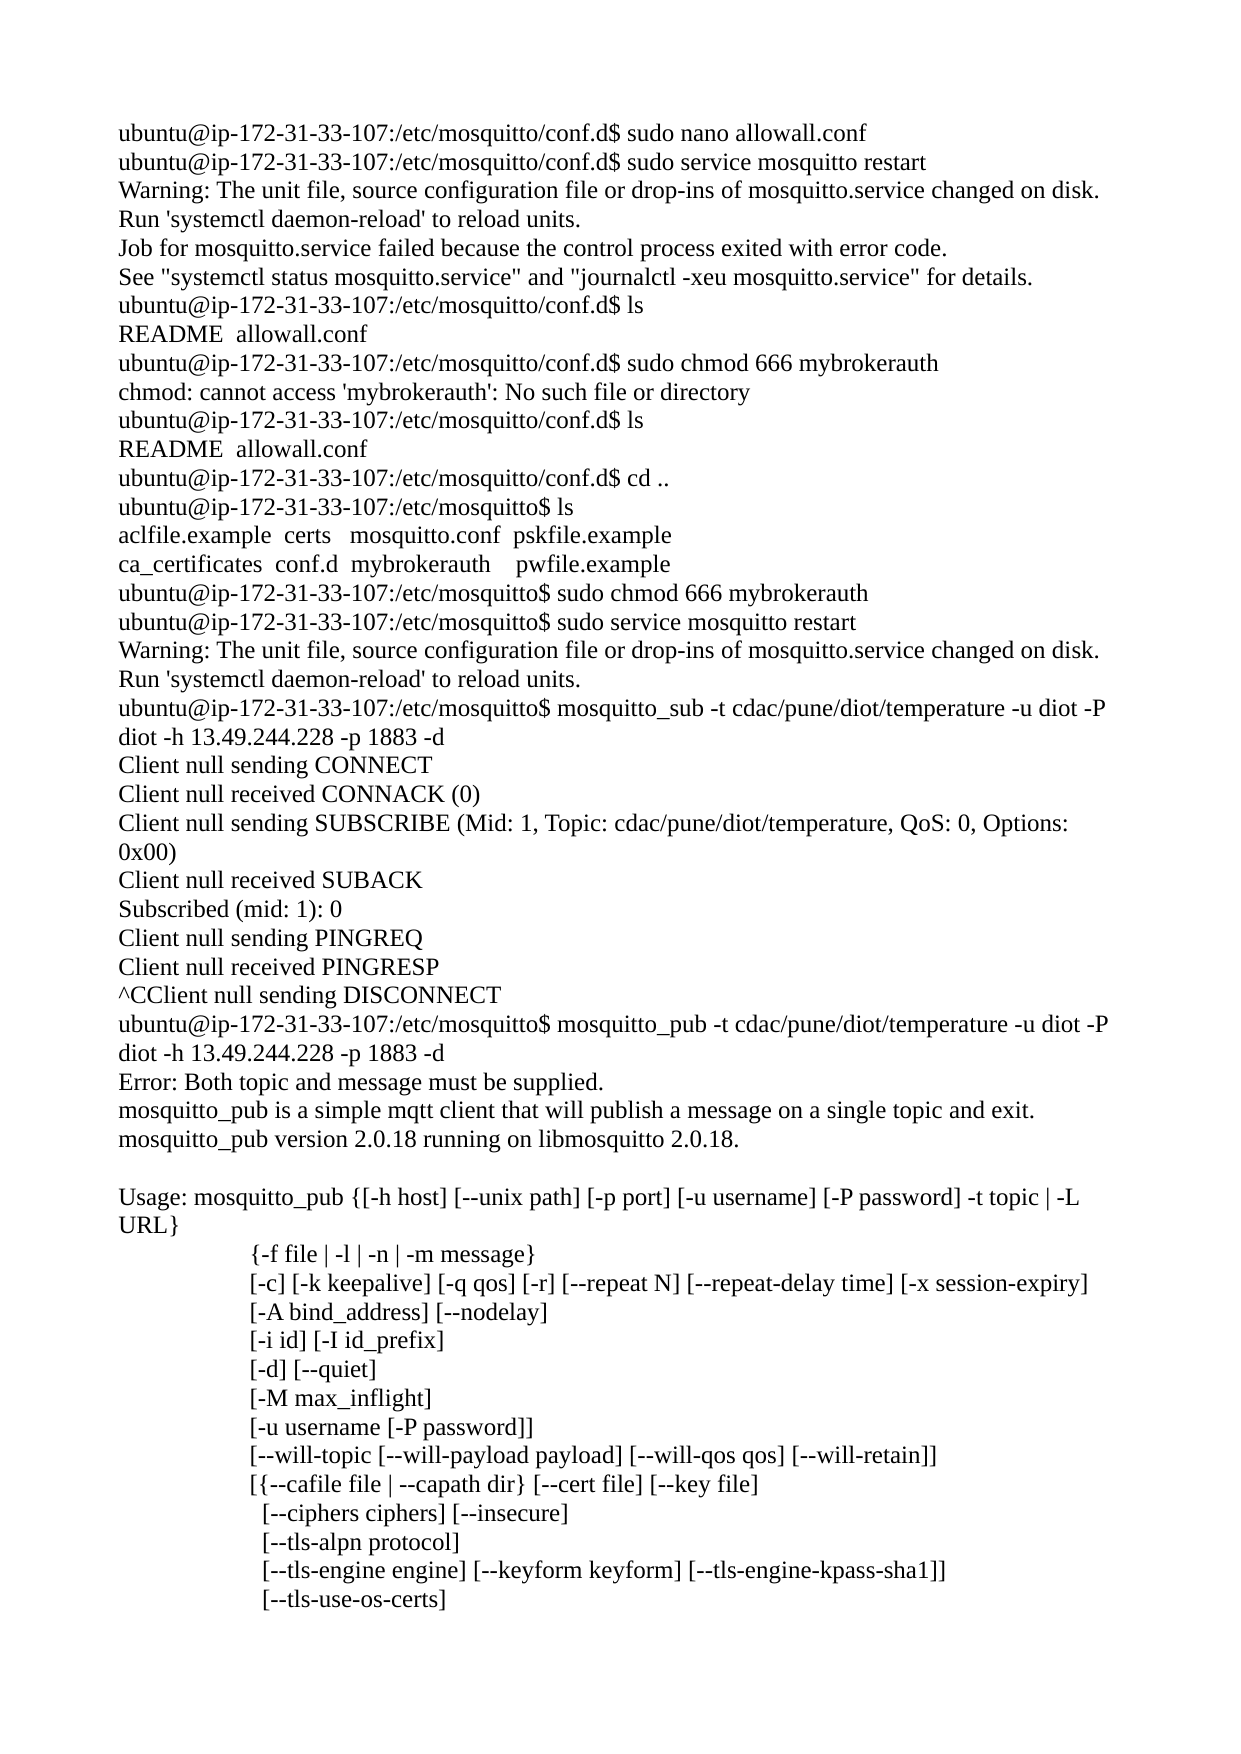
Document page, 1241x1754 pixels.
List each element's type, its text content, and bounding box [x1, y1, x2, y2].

text [--will-topic [--will-payload payload] [--will-qos qos] [--will-retain]] [118, 1441, 1122, 1469]
text ubuntu@ip-172-31-33-107:/etc/mosquitto/conf.d$ sudo service mosquitto restart [118, 147, 1122, 176]
text Warning: The unit file, source configuration file or drop-ins of mosquitto.service changed on disk. Run 'systemctl daemon-reload' to reload units. [118, 636, 1122, 693]
text README allowall.conf [118, 319, 1122, 348]
text mosquitto_pub is a simple mqtt client that will publish a message on a single topic and exit. [118, 1096, 1122, 1124]
text [-i id] [-I id_prefix] [118, 1326, 1122, 1354]
text Client null received PINGRESP [118, 952, 1122, 981]
text ubuntu@ip-172-31-33-107:/etc/mosquitto/conf.d$ ls [118, 291, 1122, 319]
text {-f file | -l | -n | -m message} [118, 1239, 1122, 1268]
text Usage: mosquitto_pub {[-h host] [--unix path] [-p port] [-u username] [-P password] -t topic | -L URL} [118, 1182, 1122, 1239]
text Client null received CONNACK (0) [118, 779, 1122, 808]
text Warning: The unit file, source configuration file or drop-ins of mosquitto.service changed on disk. Run 'systemctl daemon-reload' to reload units. [118, 176, 1122, 233]
text [-u username [-P password]] [118, 1412, 1122, 1441]
text aclfile.example certs mosquitto.conf pskfile.example [118, 521, 1122, 549]
text ubuntu@ip-172-31-33-107:/etc/mosquitto$ mosquitto_pub -t cdac/pune/diot/temperature -u diot -P diot -h 13.49.244.228 -p 1883 -d [118, 1009, 1122, 1067]
text Client null sending PINGREQ [118, 923, 1122, 952]
text Client null sending SUBSCRIBE (Mid: 1, Topic: cdac/pune/diot/temperature, QoS: 0, Options: 0x00) [118, 808, 1122, 866]
text ^CClient null sending DISCONNECT [118, 981, 1122, 1009]
text mosquitto_pub version 2.0.18 running on libmosquitto 2.0.18. [118, 1124, 1122, 1153]
text ubuntu@ip-172-31-33-107:/etc/mosquitto/conf.d$ cd .. [118, 463, 1122, 492]
text [--tls-engine engine] [--keyform keyform] [--tls-engine-kpass-sha1]] [118, 1556, 1122, 1584]
text ubuntu@ip-172-31-33-107:/etc/mosquitto/conf.d$ sudo chmod 666 mybrokerauth [118, 348, 1122, 377]
text [-c] [-k keepalive] [-q qos] [-r] [--repeat N] [--repeat-delay time] [-x session-expiry] [118, 1268, 1122, 1297]
text [-A bind_address] [--nodelay] [118, 1297, 1122, 1326]
text ubuntu@ip-172-31-33-107:/etc/mosquitto/conf.d$ ls [118, 406, 1122, 434]
text chmod: cannot access 'mybrokerauth': No such file or directory [118, 377, 1122, 406]
text Job for mosquitto.service failed because the control process exited with error code. [118, 233, 1122, 262]
text [--tls-use-os-certs] [118, 1584, 1122, 1613]
text ubuntu@ip-172-31-33-107:/etc/mosquitto$ sudo chmod 666 mybrokerauth [118, 578, 1122, 607]
text [-d] [--quiet] [118, 1354, 1122, 1383]
text ubuntu@ip-172-31-33-107:/etc/mosquitto$ mosquitto_sub -t cdac/pune/diot/temperature -u diot -P diot -h 13.49.244.228 -p 1883 -d [118, 693, 1122, 751]
text [{--cafile file | --capath dir} [--cert file] [--key file] [118, 1469, 1122, 1498]
text README allowall.conf [118, 434, 1122, 463]
text ubuntu@ip-172-31-33-107:/etc/mosquitto/conf.d$ sudo nano allowall.conf [118, 118, 1122, 147]
text [-M max_inflight] [118, 1383, 1122, 1412]
text ubuntu@ip-172-31-33-107:/etc/mosquitto$ sudo service mosquitto restart [118, 607, 1122, 636]
text Client null received SUBACK [118, 866, 1122, 894]
text Client null sending CONNECT [118, 751, 1122, 779]
text [--tls-alpn protocol] [118, 1527, 1122, 1556]
text See "systemctl status mosquitto.service" and "journalctl -xeu mosquitto.service" for details. [118, 262, 1122, 291]
text [--ciphers ciphers] [--insecure] [118, 1498, 1122, 1527]
text Subscribed (mid: 1): 0 [118, 894, 1122, 923]
text ubuntu@ip-172-31-33-107:/etc/mosquitto$ ls [118, 492, 1122, 521]
text ca_certificates conf.d mybrokerauth pwfile.example [118, 549, 1122, 578]
text Error: Both topic and message must be supplied. [118, 1067, 1122, 1096]
